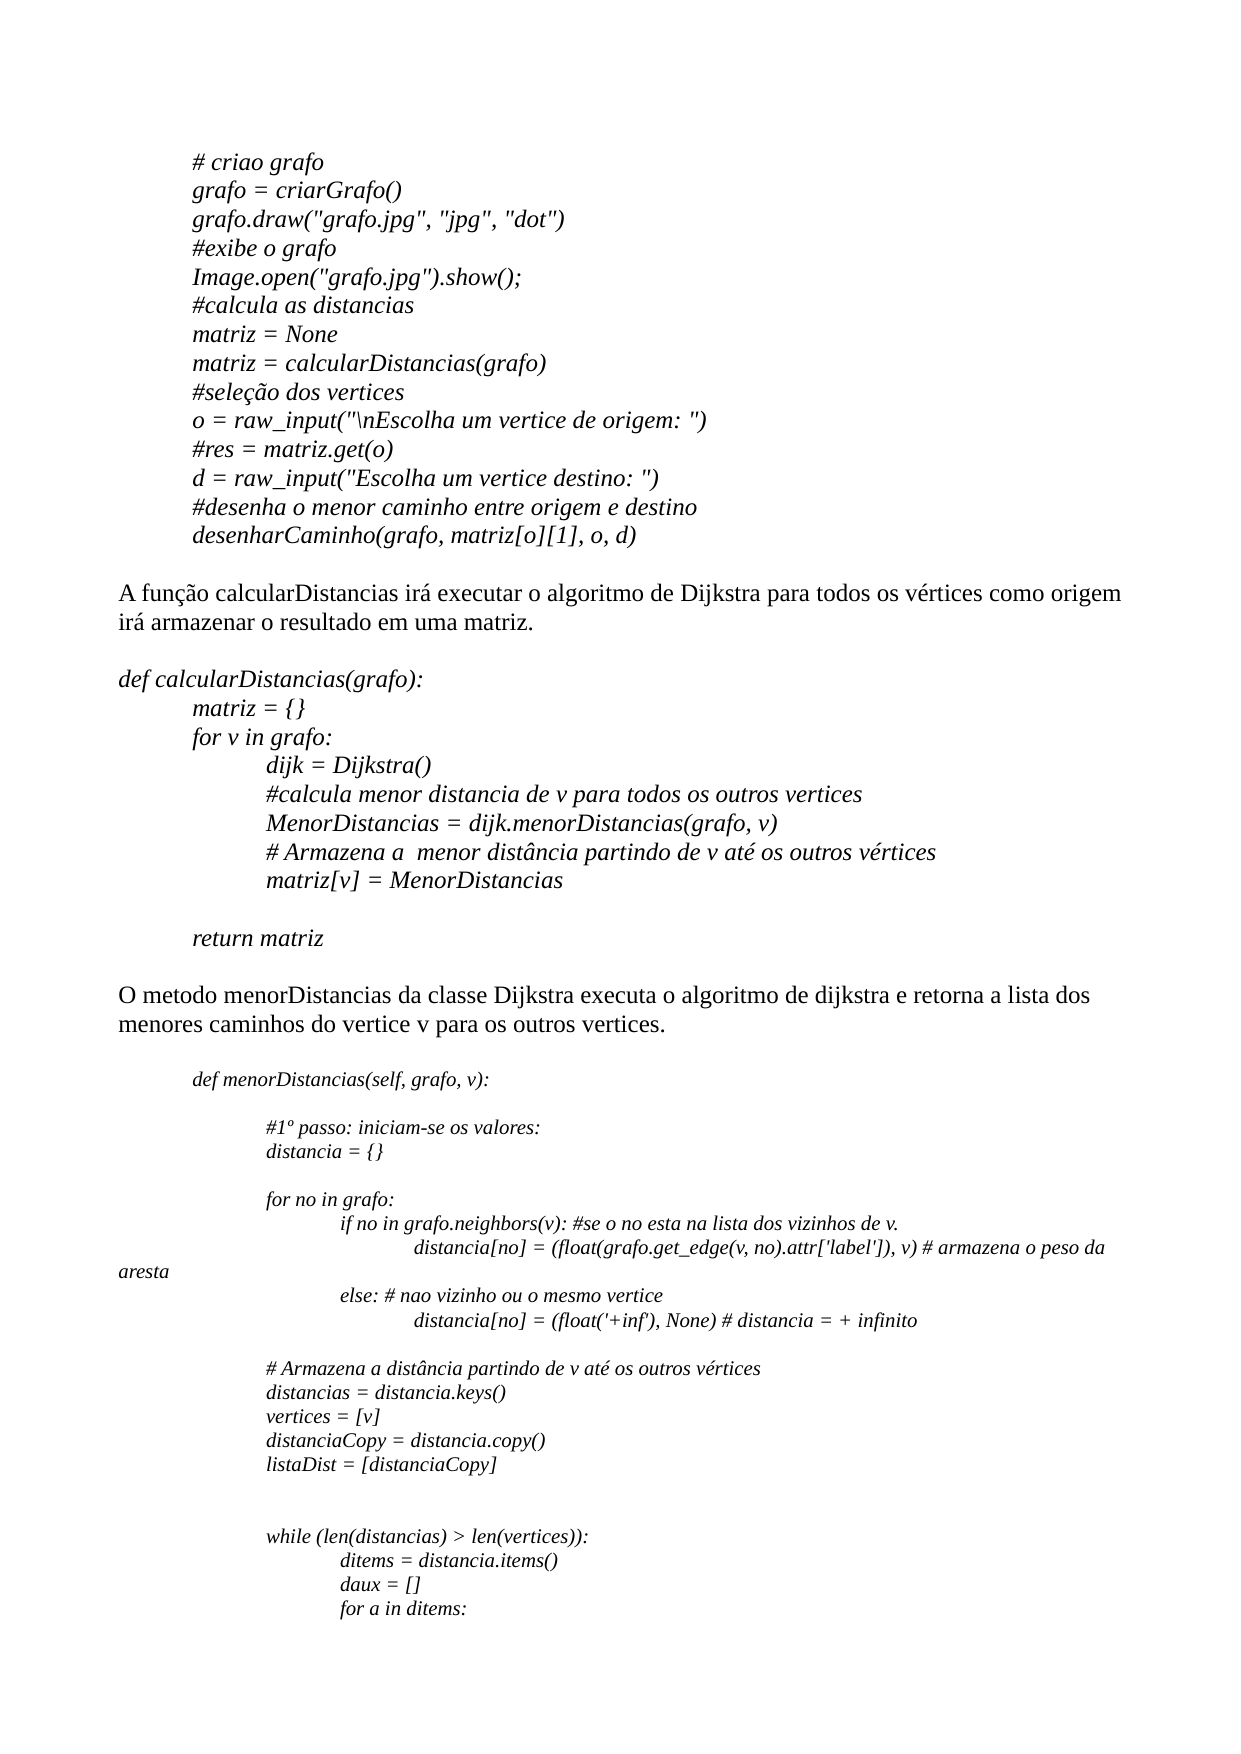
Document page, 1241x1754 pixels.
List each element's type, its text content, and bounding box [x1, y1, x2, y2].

text # Armazena a menor distância partindo de v até os outros vértices [118, 837, 1122, 866]
text MenorDistancias = dijk.menorDistancias(grafo, v) [118, 808, 1122, 837]
text #desenha o menor caminho entre origem e destino [118, 492, 1122, 521]
text # Armazena a distância partindo de v até os outros vértices [118, 1356, 1122, 1380]
text d = raw_input("Escolha um vertice destino: ") [118, 463, 1122, 492]
text #calcula as distancias [118, 291, 1122, 319]
text distancia[no] = (float(grafo.get_edge(v, no).attr['label']), v) # armazena o peso da aresta [118, 1235, 1122, 1283]
text desenharCaminho(grafo, matriz[o][1], o, d) [118, 521, 1122, 549]
text # criao grafo [118, 147, 1122, 176]
text distancia = {} [118, 1139, 1122, 1163]
text while (len(distancias) > len(vertices)): [118, 1524, 1122, 1548]
text listaDist = [distanciaCopy] [118, 1452, 1122, 1476]
text ditems = distancia.items() [118, 1548, 1122, 1572]
text grafo = criarGrafo() [118, 176, 1122, 204]
text for v in grafo: [118, 722, 1122, 751]
text daux = [] [118, 1572, 1122, 1596]
text def menorDistancias(self, grafo, v): [118, 1067, 1122, 1091]
text return matriz [118, 923, 1122, 952]
text if no in grafo.neighbors(v): #se o no esta na lista dos vizinhos de v. [118, 1211, 1122, 1235]
text matriz[v] = MenorDistancias [118, 866, 1122, 894]
text O metodo menorDistancias da classe Dijkstra executa o algoritmo de dijkstra e retorna a lista dos menores caminhos do vertice v para os outros vertices. [118, 981, 1122, 1038]
text for no in grafo: [118, 1187, 1122, 1211]
text distancias = distancia.keys() [118, 1380, 1122, 1404]
text matriz = {} [118, 693, 1122, 722]
text matriz = calcularDistancias(grafo) [118, 348, 1122, 377]
text #res = matriz.get(o) [118, 434, 1122, 463]
text o = raw_input("\nEscolha um vertice de origem: ") [118, 406, 1122, 434]
text vertices = [v] [118, 1404, 1122, 1428]
text distanciaCopy = distancia.copy() [118, 1428, 1122, 1452]
text grafo.draw("grafo.jpg", "jpg", "dot") [118, 204, 1122, 233]
text def calcularDistancias(grafo): [118, 664, 1122, 693]
text matriz = None [118, 319, 1122, 348]
text #exibe o grafo [118, 233, 1122, 262]
text #seleção dos vertices [118, 377, 1122, 406]
text A função calcularDistancias irá executar o algoritmo de Dijkstra para todos os vértices como origem irá armazenar o resultado em uma matriz. [118, 578, 1122, 636]
text distancia[no] = (float('+inf'), None) # distancia = + infinito [118, 1307, 1122, 1332]
text for a in ditems: [118, 1596, 1122, 1620]
text else: # nao vizinho ou o mesmo vertice [118, 1283, 1122, 1307]
text dijk = Dijkstra() [118, 751, 1122, 779]
text Image.open("grafo.jpg").show(); [118, 262, 1122, 291]
text #calcula menor distancia de v para todos os outros vertices [118, 779, 1122, 808]
text #1º passo: iniciam-se os valores: [118, 1115, 1122, 1139]
